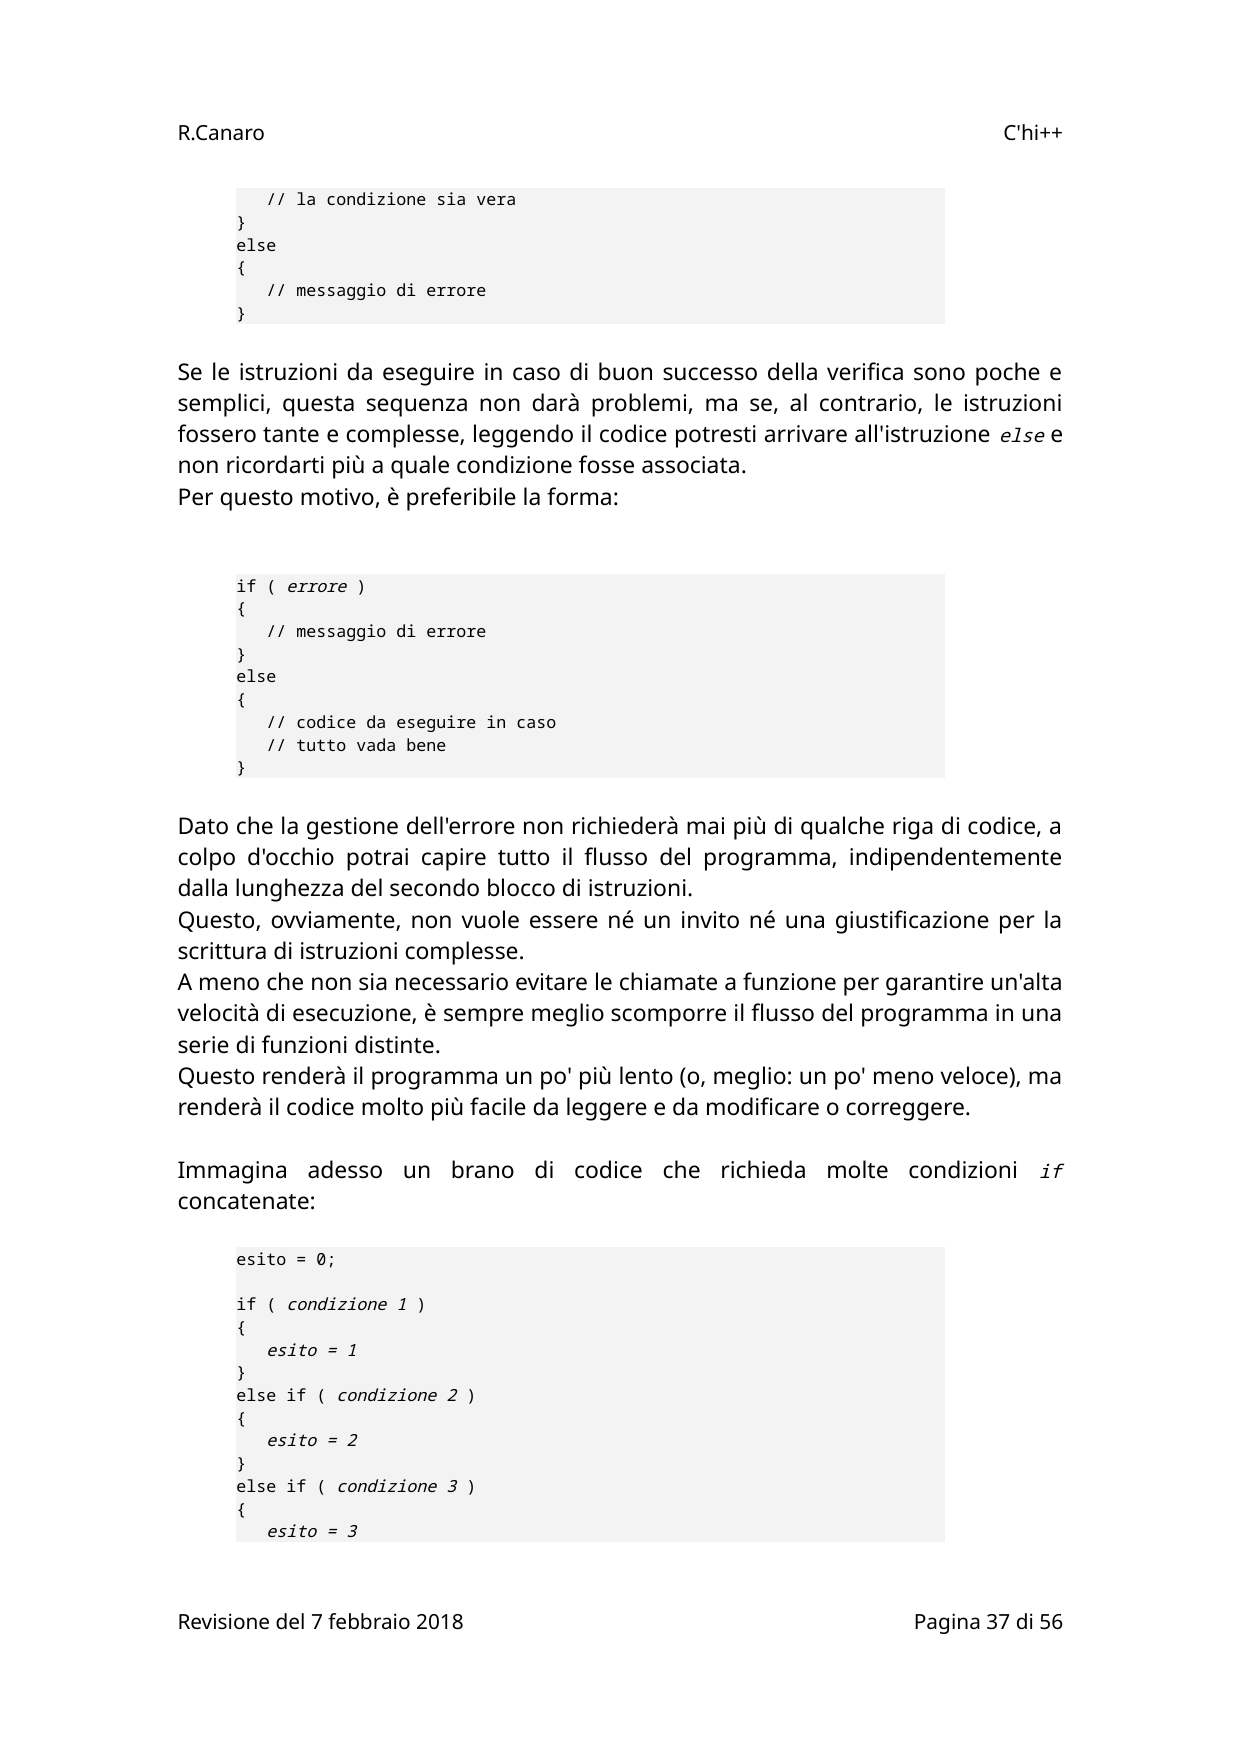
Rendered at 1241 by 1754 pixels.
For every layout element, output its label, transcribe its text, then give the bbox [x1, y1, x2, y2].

text } [236, 301, 945, 324]
text } [236, 756, 945, 778]
text esito = 2 [236, 1429, 945, 1452]
text } [236, 211, 945, 233]
text esito = 3 [236, 1520, 945, 1542]
text esito = 1 [236, 1338, 945, 1361]
text { [236, 688, 945, 710]
text { [236, 1315, 945, 1338]
text // codice da eseguire in caso [236, 710, 945, 733]
text else if ( condizione 3 ) [236, 1474, 945, 1497]
text { [236, 1406, 945, 1429]
text esito = 0; [236, 1247, 945, 1270]
text else [236, 233, 945, 256]
text Immagina adesso un brano di codice che richieda molte condizioni if concatenate: [177, 1153, 1063, 1216]
text if ( errore ) [236, 574, 945, 597]
text } [236, 1452, 945, 1474]
text else if ( condizione 2 ) [236, 1383, 945, 1406]
text else [236, 665, 945, 688]
text // tutto vada bene [236, 733, 945, 756]
text { [236, 1497, 945, 1520]
text Per questo motivo, è preferibile la forma: [177, 480, 1063, 512]
text { [236, 256, 945, 279]
text Se le istruzioni da eseguire in caso di buon successo della verifica sono poche e semplici, questa sequenza non darà problemi, ma se, al contrario, le istruzioni fossero tante e complesse, leggendo il codice potresti arrivare all'istruzione else e non ricordarti più a quale condizione fosse associata. [177, 355, 1063, 480]
text // messaggio di errore [236, 279, 945, 301]
text Questo renderà il programma un po' più lento (o, meglio: un po' meno veloce), ma renderà il codice molto più facile da leggere e da modificare o correggere. [177, 1060, 1063, 1122]
text // la condizione sia vera [236, 188, 945, 211]
text } [236, 1361, 945, 1383]
text Dato che la gestione dell'errore non richiederà mai più di qualche riga di codice, a colpo d'occhio potrai capire tutto il flusso del programma, indipendentemente dalla lunghezza del secondo blocco di istruzioni. [177, 810, 1063, 903]
text } [236, 642, 945, 665]
text // messaggio di errore [236, 619, 945, 642]
text A meno che non sia necessario evitare le chiamate a funzione per garantire un'alta velocità di esecuzione, è sempre meglio scomporre il flusso del programma in una serie di funzioni distinte. [177, 966, 1063, 1060]
text Questo, ovviamente, non vuole essere né un invito né una giustificazione per la scrittura di istruzioni complesse. [177, 903, 1063, 966]
text { [236, 597, 945, 619]
text if ( condizione 1 ) [236, 1293, 945, 1315]
